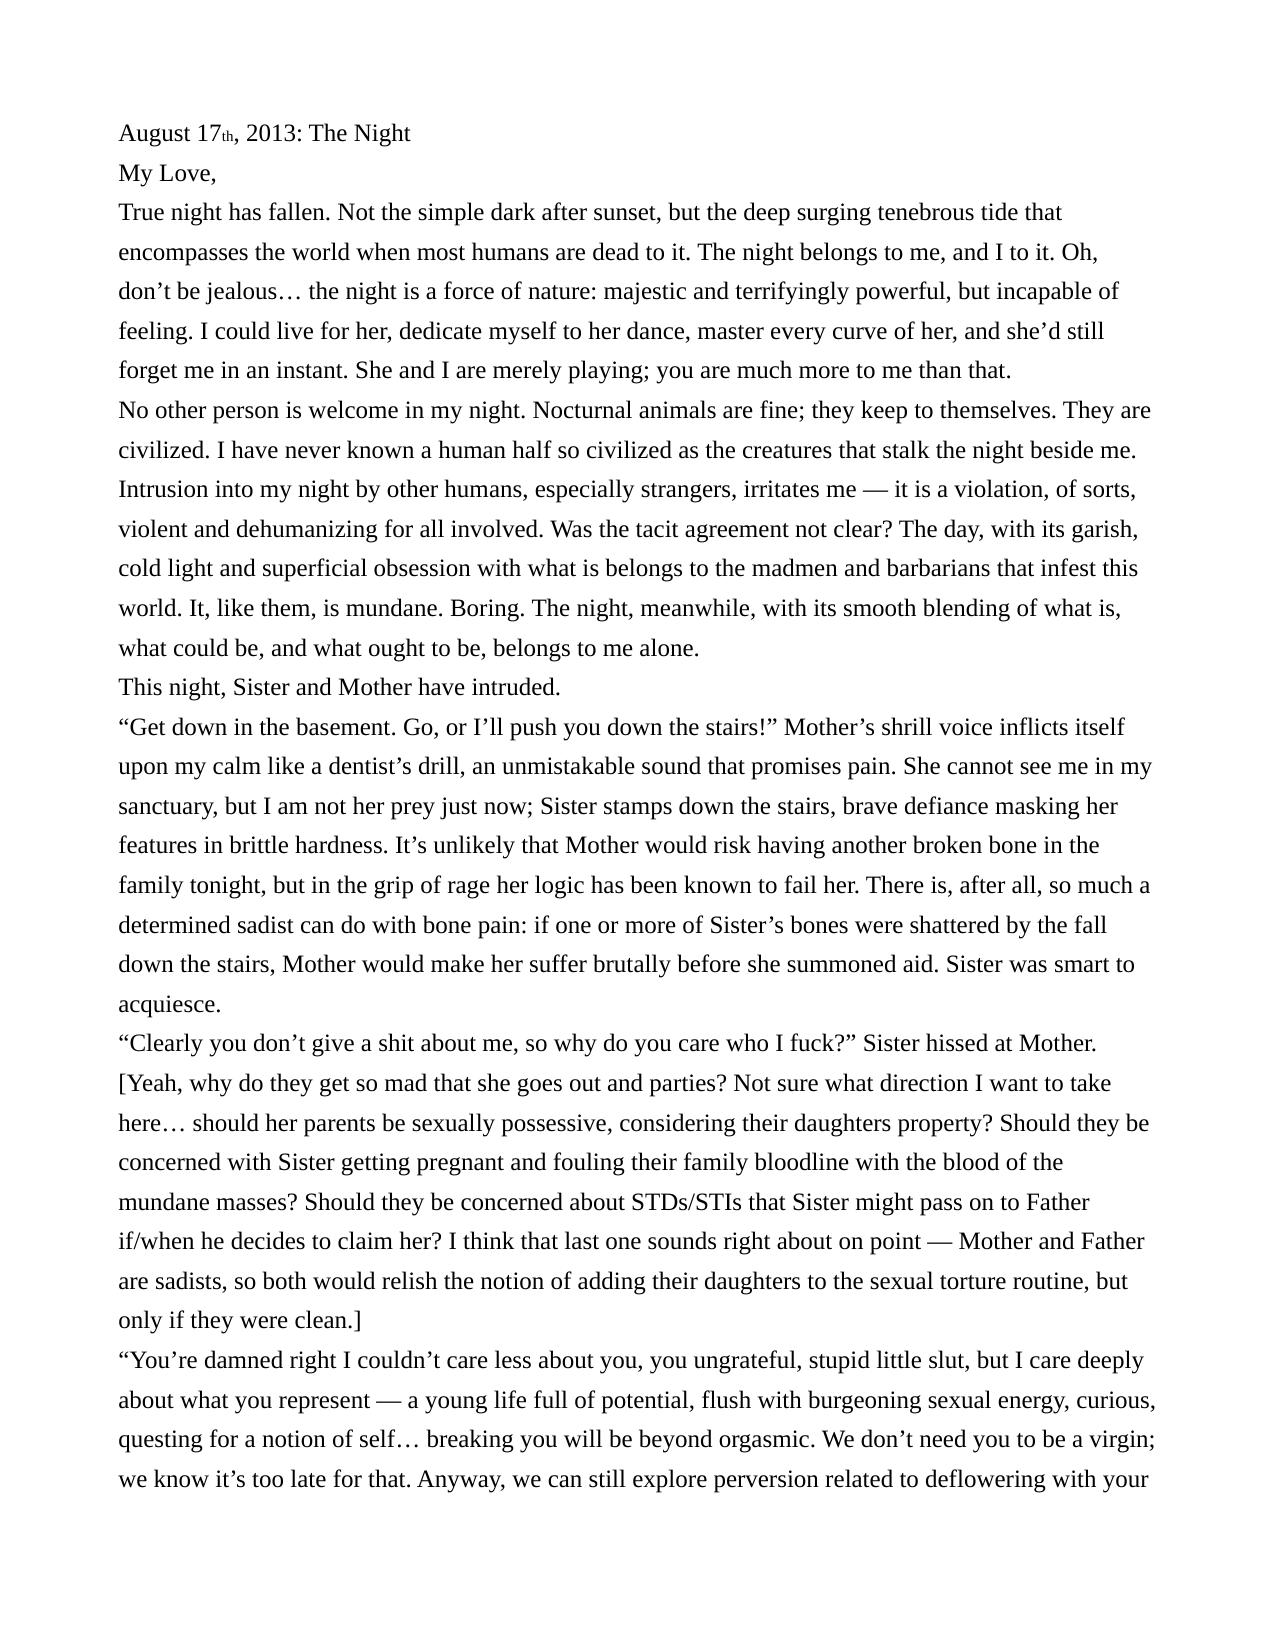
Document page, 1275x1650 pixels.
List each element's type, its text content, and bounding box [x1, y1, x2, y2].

text “Clearly you don’t give a shit about me, so why do you care who I fuck?” Sister hissed at Mother. [118, 1028, 1157, 1057]
text August 17th, 2013: The Night [118, 118, 1157, 147]
text [Yeah, why do they get so mad that she goes out and parties? Not sure what direction I want to take here… should her parents be sexually possessive, considering their daughters property? Should they be concerned with Sister getting pregnant and fouling their family bloodline with the blood of the mundane masses? Should they be concerned about STDs/STIs that Sister might pass on to Father if/when he decides to claim her? I think that last one sounds right about on point — Mother and Father are sadists, so both would relish the notion of adding their daughters to the sexual torture routine, but only if they were clean.] [118, 1068, 1157, 1334]
text No other person is welcome in my night. Nocturnal animals are fine; they keep to themselves. They are civilized. I have never known a human half so civilized as the creatures that stalk the night beside me. Intrusion into my night by other humans, especially strangers, irritates me — it is a violation, of sorts, violent and dehumanizing for all involved. Was the tacit agreement not clear? The day, with its garish, cold light and superficial obsession with what is belongs to the madmen and barbarians that infest this world. It, like them, is mundane. Boring. The night, meanwhile, with its smooth blending of what is, what could be, and what ought to be, belongs to me alone. [118, 395, 1157, 661]
text “You’re damned right I couldn’t care less about you, you ungrateful, stupid little slut, but I care deeply about what you represent — a young life full of potential, flush with burgeoning sexual energy, curious, questing for a notion of self… breaking you will be beyond orgasmic. We don’t need you to be a virgin; we know it’s too late for that. Anyway, we can still explore perversion related to deflowering with your [118, 1345, 1157, 1493]
text My Love, [118, 158, 1157, 186]
text “Get down in the basement. Go, or I’ll push you down the stairs!” Mother’s shrill voice inflicts itself upon my calm like a dentist’s drill, an unmistakable sound that promises pain. She cannot see me in my sanctuary, but I am not her prey just now; Sister stamps down the stairs, brave defiance masking her features in brittle hardness. It’s unlikely that Mother would risk having another broken bone in the family tonight, but in the grip of rage her logic has been known to fail her. There is, after all, so much a determined sadist can do with bone pain: if one or more of Sister’s bones were shattered by the fall down the stairs, Mother would make her suffer brutally before she summoned aid. Sister was smart to acquiesce. [118, 712, 1157, 1018]
text This night, Sister and Mother have intruded. [118, 672, 1157, 701]
text True night has fallen. Not the simple dark after sunset, but the deep surging tenebrous tide that encompasses the world when most humans are dead to it. The night belongs to me, and I to it. Oh, don’t be jealous… the night is a force of nature: majestic and terrifyingly powerful, but incapable of feeling. I could live for her, dedicate myself to her dance, master every curve of her, and she’d still forget me in an instant. She and I are merely playing; you are much more to me than that. [118, 197, 1157, 384]
